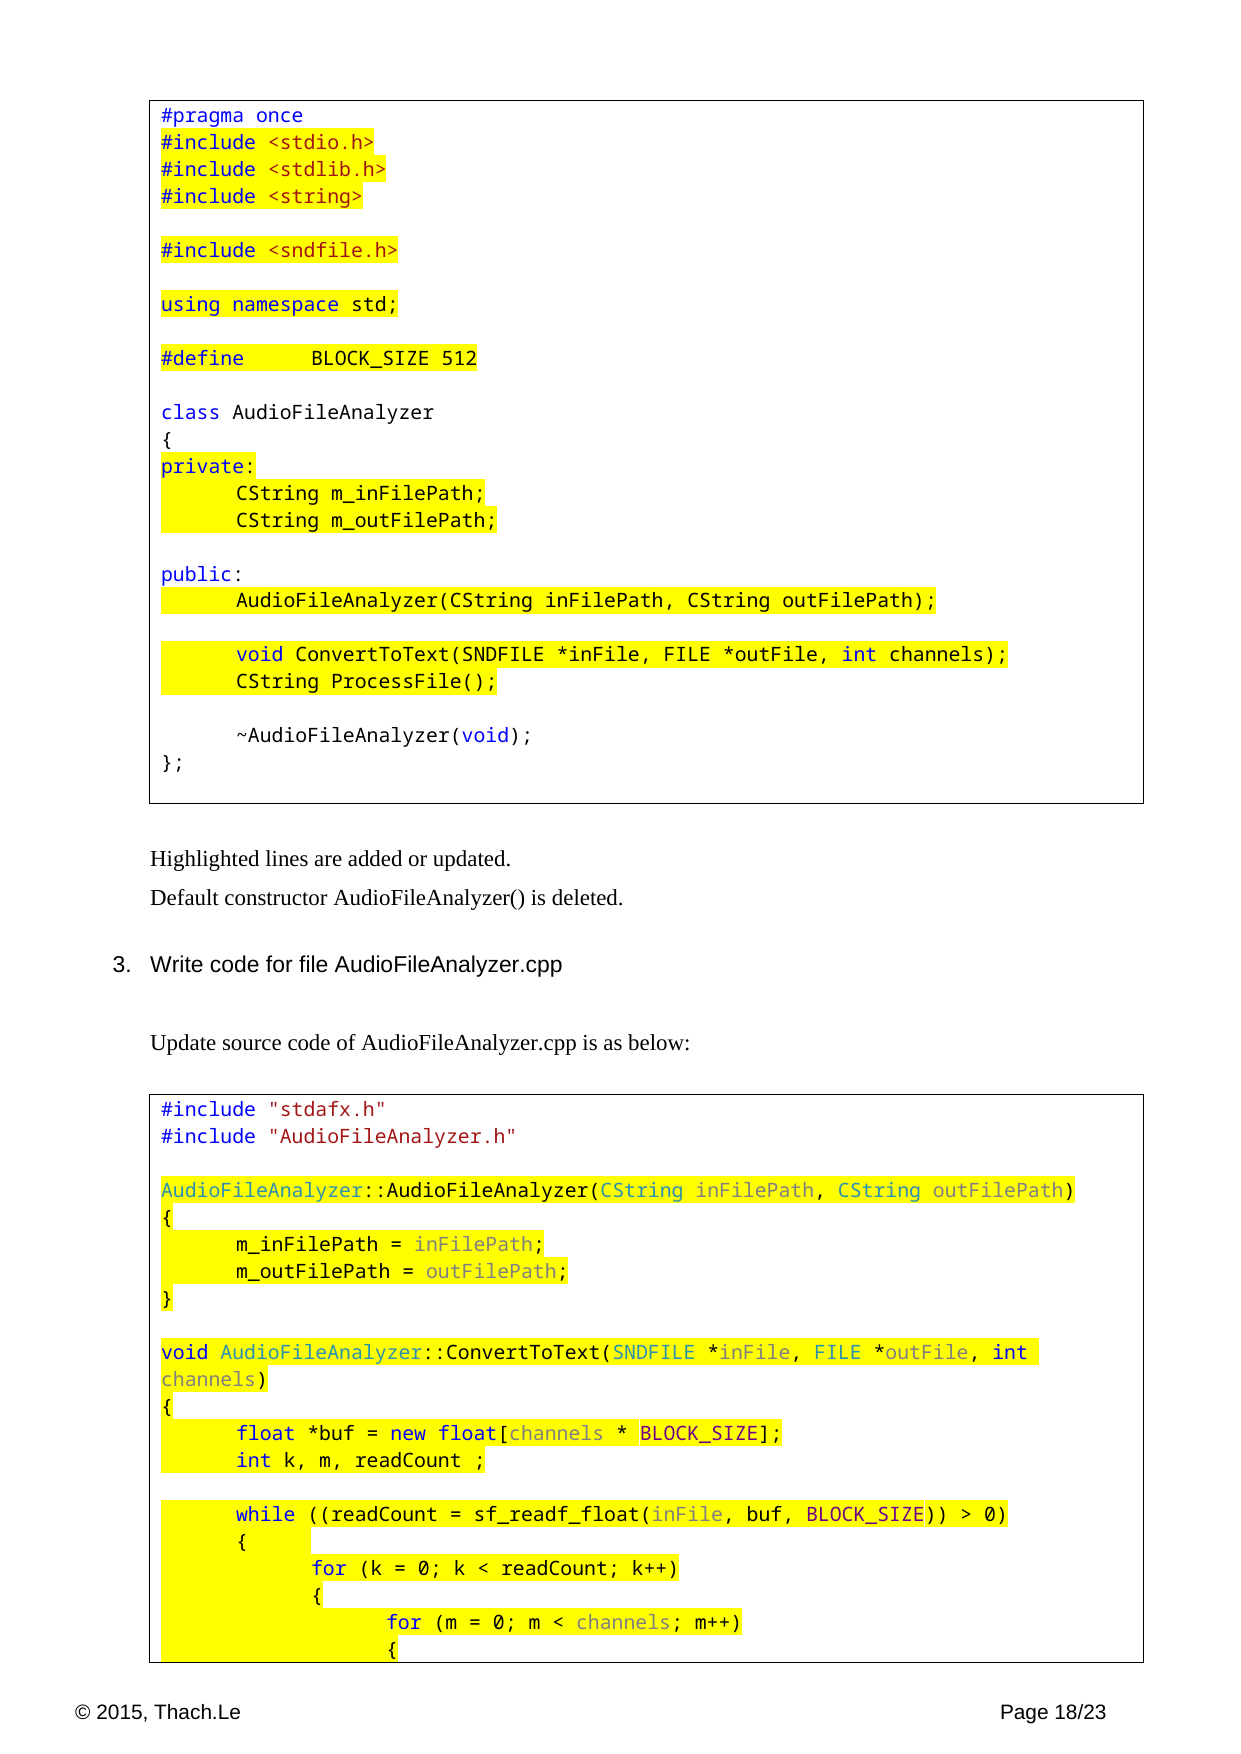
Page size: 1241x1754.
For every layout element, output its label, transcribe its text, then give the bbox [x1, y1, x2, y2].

text Highlighted lines are added or updated. [150, 845, 1196, 871]
table_header #include "stdafx.h" #include "AudioFileAnalyzer.h" AudioFileAnalyzer::AudioFileAnalyzer(CString inFilePath, CString outFilePath) { m_inFilePath = inFilePath; m_outFilePath = outFilePath; } void AudioFileAnalyzer::ConvertToText(SNDFILE *inFile, FILE *outFile, int channels) { float *buf = new float[channels * BLOCK_SIZE]; int k, m, readCount ; while ((readCount = sf_readf_float(inFile, buf, BLOCK_SIZE)) > 0) { for (k = 0; k < readCount; k++) { for (m = 0; m < channels; m++) { [150, 1095, 1143, 1662]
text Default constructor AudioFileAnalyzer() is deleted. [150, 884, 1196, 910]
table_header #pragma once #include <stdio.h> #include <stdlib.h> #include <string> #include <sndfile.h> using namespace std; #define BLOCK_SIZE 512 class AudioFileAnalyzer { private: CString m_inFilePath; CString m_outFilePath; public: AudioFileAnalyzer(CString inFilePath, CString outFilePath); void ConvertToText(SNDFILE *inFile, FILE *outFile, int channels); CString ProcessFile(); ~AudioFileAnalyzer(void); }; [150, 101, 1143, 803]
text Update source code of AudioFileAnalyzer.cpp is as below: [150, 1029, 1196, 1055]
subtitle Write code for file AudioFileAnalyzer.cpp [112, 951, 1196, 978]
